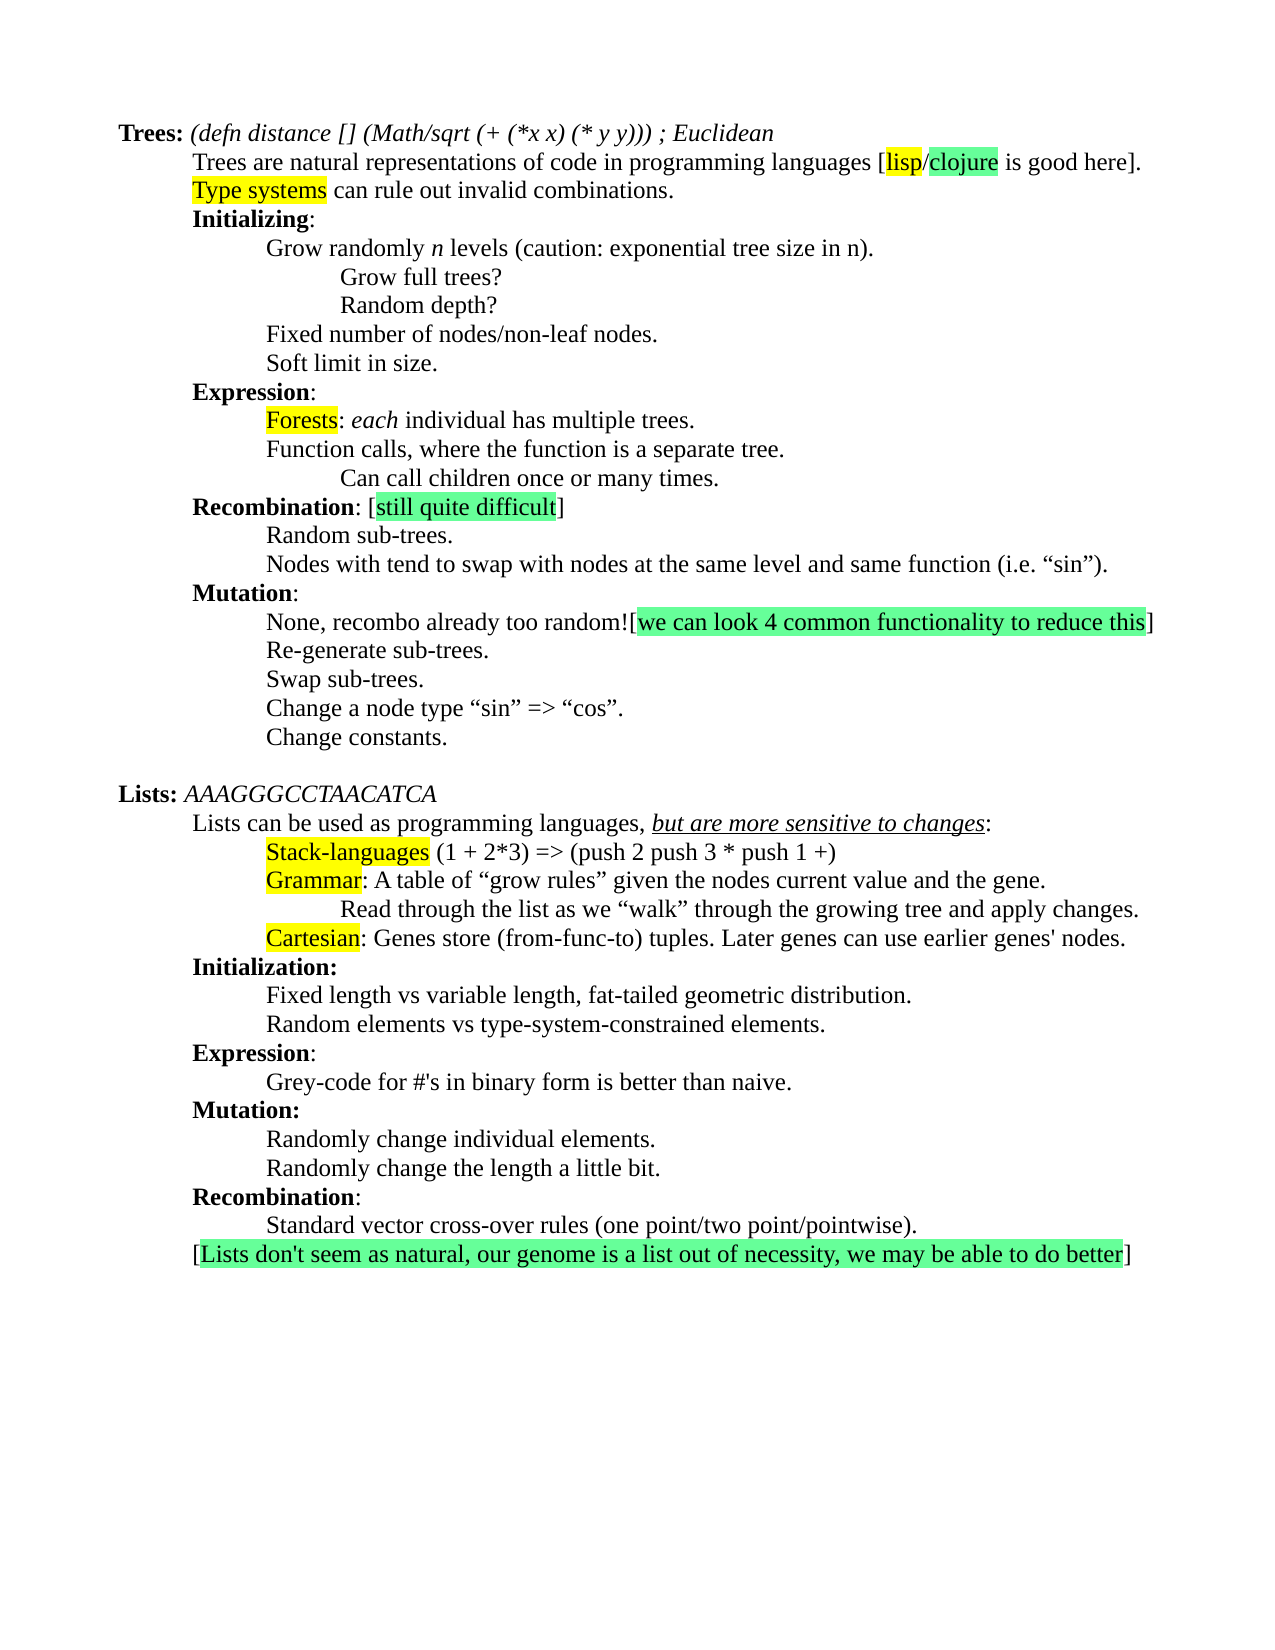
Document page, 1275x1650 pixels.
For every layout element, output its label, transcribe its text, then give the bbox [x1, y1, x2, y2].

text Randomly change the length a little bit. [118, 1153, 1157, 1182]
text Cartesian: Genes store (from-func-to) tuples. Later genes can use earlier genes' nodes. [118, 923, 1157, 952]
text Initializing: [118, 204, 1157, 233]
text Grow full trees? [118, 262, 1157, 291]
text Stack-languages (1 + 2*3) => (push 2 push 3 * push 1 +) [118, 837, 1157, 866]
text Change a node type “sin” => “cos”. [118, 693, 1157, 722]
text Trees: (defn distance [] (Math/sqrt (+ (*x x) (* y y))) ; Euclidean [118, 118, 1157, 147]
text Fixed length vs variable length, fat-tailed geometric distribution. [118, 981, 1157, 1009]
text Fixed number of nodes/non-leaf nodes. [118, 319, 1157, 348]
text Lists: AAAGGGCCTAACATCA [118, 779, 1157, 808]
text Mutation: [118, 1096, 1157, 1124]
text Mutation: [118, 578, 1157, 607]
text Initialization: [118, 952, 1157, 981]
text Grow randomly n levels (caution: exponential tree size in n). [118, 233, 1157, 262]
text Can call children once or many times. [118, 463, 1157, 492]
text Expression: [118, 1038, 1157, 1067]
text Random sub-trees. [118, 521, 1157, 549]
text Random elements vs type-system-constrained elements. [118, 1009, 1157, 1038]
text Grammar: A table of “grow rules” given the nodes current value and the gene. [118, 866, 1157, 894]
text [Lists don't seem as natural, our genome is a list out of necessity, we may be able to do better] [118, 1239, 1157, 1268]
text Trees are natural representations of code in programming languages [lisp/clojure is good here]. [118, 147, 1157, 176]
text Grey-code for #'s in binary form is better than naive. [118, 1067, 1157, 1096]
text Soft limit in size. [118, 348, 1157, 377]
text Expression: [118, 377, 1157, 406]
text Re-generate sub-trees. [118, 636, 1157, 664]
text Recombination: [118, 1182, 1157, 1211]
text None, recombo already too random![we can look 4 common functionality to reduce this] [118, 607, 1157, 636]
text Function calls, where the function is a separate tree. [118, 434, 1157, 463]
text Change constants. [118, 722, 1157, 751]
text Randomly change individual elements. [118, 1124, 1157, 1153]
text Read through the list as we “walk” through the growing tree and apply changes. [118, 894, 1157, 923]
text Recombination: [still quite difficult] [118, 492, 1157, 521]
text Standard vector cross-over rules (one point/two point/pointwise). [118, 1211, 1157, 1239]
text Swap sub-trees. [118, 664, 1157, 693]
text Lists can be used as programming languages, but are more sensitive to changes: [118, 808, 1157, 837]
text Random depth? [118, 291, 1157, 319]
text Forests: each individual has multiple trees. [118, 406, 1157, 434]
text Nodes with tend to swap with nodes at the same level and same function (i.e. “sin”). [118, 549, 1157, 578]
text Type systems can rule out invalid combinations. [118, 176, 1157, 204]
